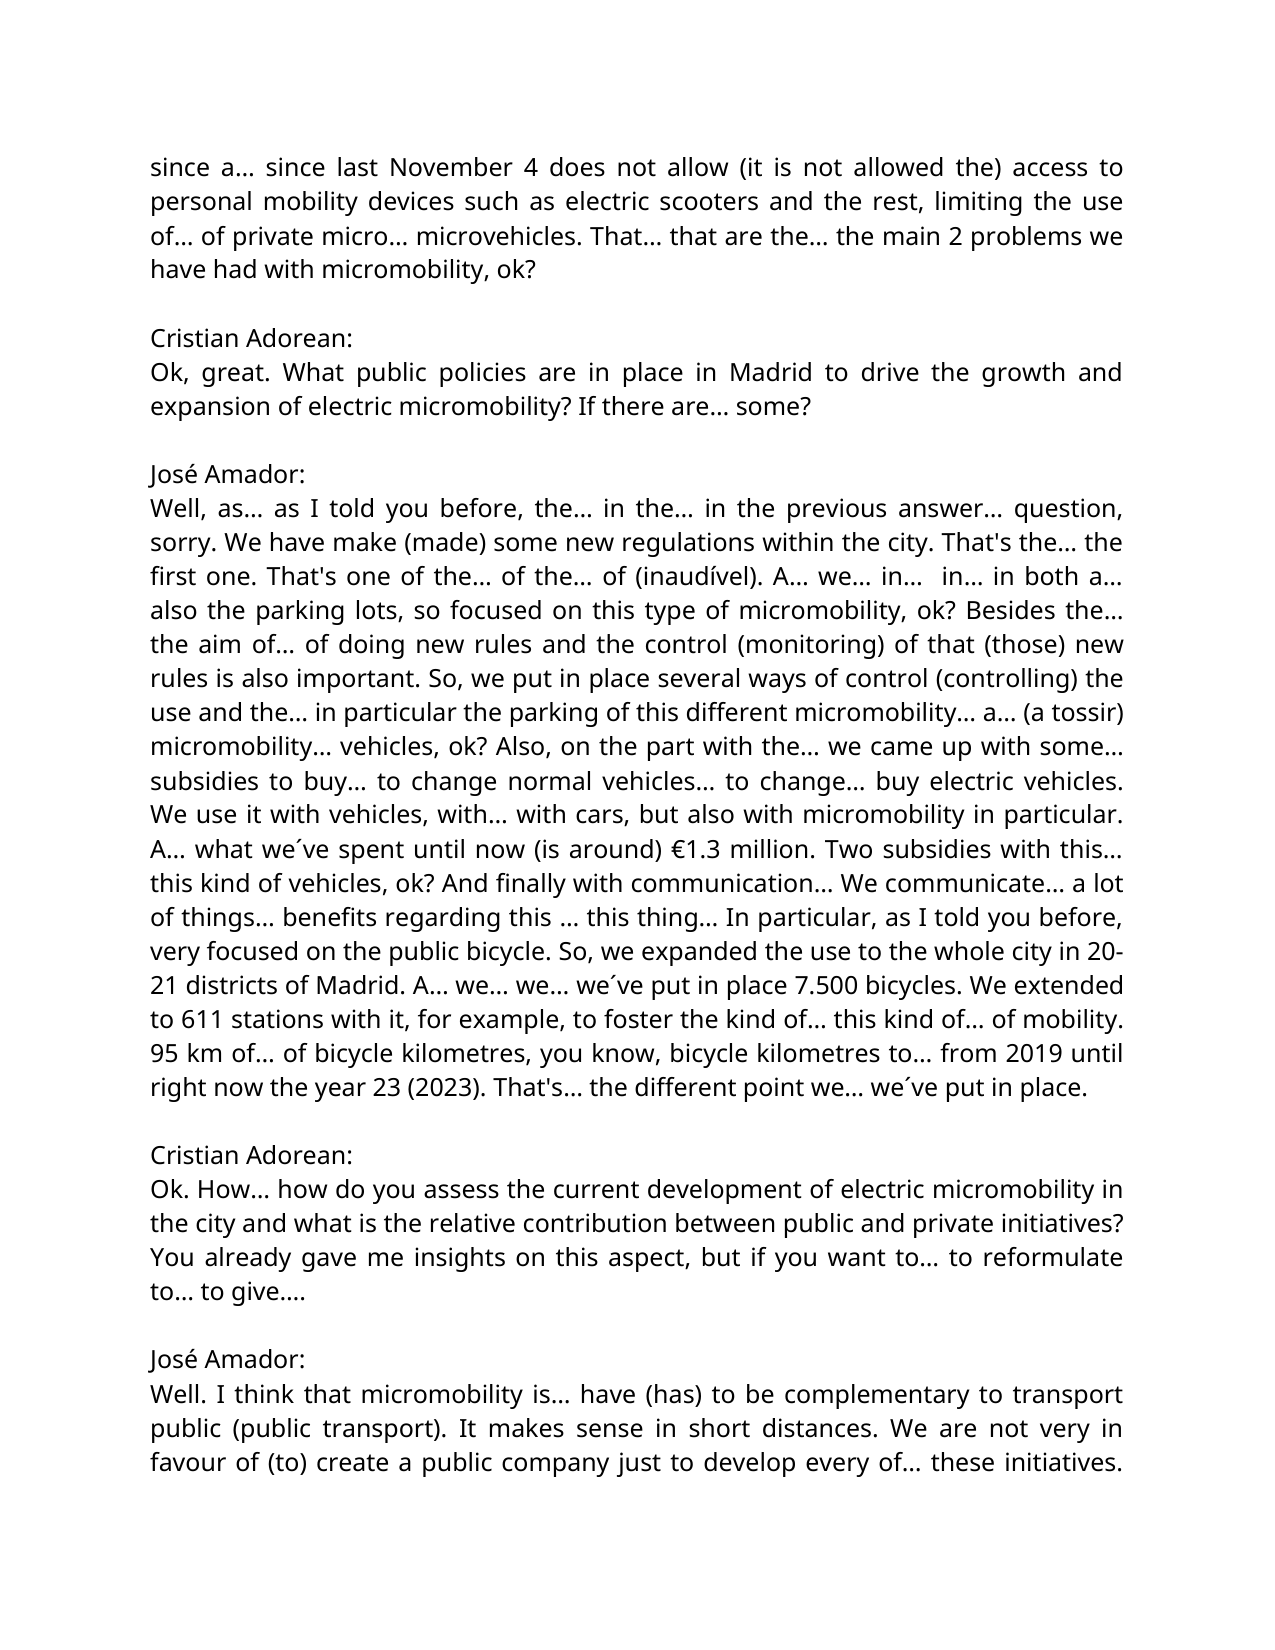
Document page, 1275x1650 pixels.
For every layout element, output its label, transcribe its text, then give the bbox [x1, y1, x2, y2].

text Well, as… as I told you before, the… in the… in the previous answer… question, sorry. We have make (made) some new regulations within the city. That's the… the first one. That's one of the… of the… of (inaudível). A… we… in… in… in both a… also the parking lots, so focused on this type of micromobility, ok? Besides the… the aim of… of doing new rules and the control (monitoring) of that (those) new rules is also important. So, we put in place several ways of control (controlling) the use and the… in particular the parking of this different micromobility… a… (a tossir) micromobility… vehicles, ok? Also, on the part with the… we came up with some… subsidies to buy… to change normal vehicles… to change… buy electric vehicles. We use it with vehicles, with… with cars, but also with micromobility in particular. A… what we´ve spent until now (is around) €1.3 million. Two subsidies with this… this kind of vehicles, ok? And finally with communication… We communicate… a lot of things… benefits regarding this … this thing… In particular, as I told you before, very focused on the public bicycle. So, we expanded the use to the whole city in 20-21 districts of Madrid. A… we… we… we´ve put in place 7.500 bicycles. We extended to 611 stations with it, for example, to foster the kind of… this kind of… of mobility. 95 km of… of bicycle kilometres, you know, bicycle kilometres to… from 2019 until right now the year 23 (2023). That's… the different point we… we´ve put in place. [150, 491, 1125, 1104]
text Cristian Adorean: [150, 320, 1125, 354]
text since a… since last November 4 does not allow (it is not allowed the) access to personal mobility devices such as electric scooters and the rest, limiting the use of… of private micro… microvehicles. That… that are the… the main 2 problems we have had with micromobility, ok? [150, 150, 1125, 286]
text Well. I think that micromobility is… have (has) to be complementary to transport public (public transport). It makes sense in short distances. We are not very in favour of (to) create a public company just to develop every of… these initiatives. [150, 1376, 1125, 1478]
text Cristian Adorean: [150, 1138, 1125, 1172]
text José Amador: [150, 1342, 1125, 1376]
text José Amador: [150, 457, 1125, 491]
text Ok. How… how do you assess the current development of electric micromobility in the city and what is the relative contribution between public and private initiatives? You already gave me insights on this aspect, but if you want to… to reformulate to… to give…. [150, 1172, 1125, 1308]
text Ok, great. What public policies are in place in Madrid to drive the growth and expansion of electric micromobility? If there are… some? [150, 354, 1125, 422]
